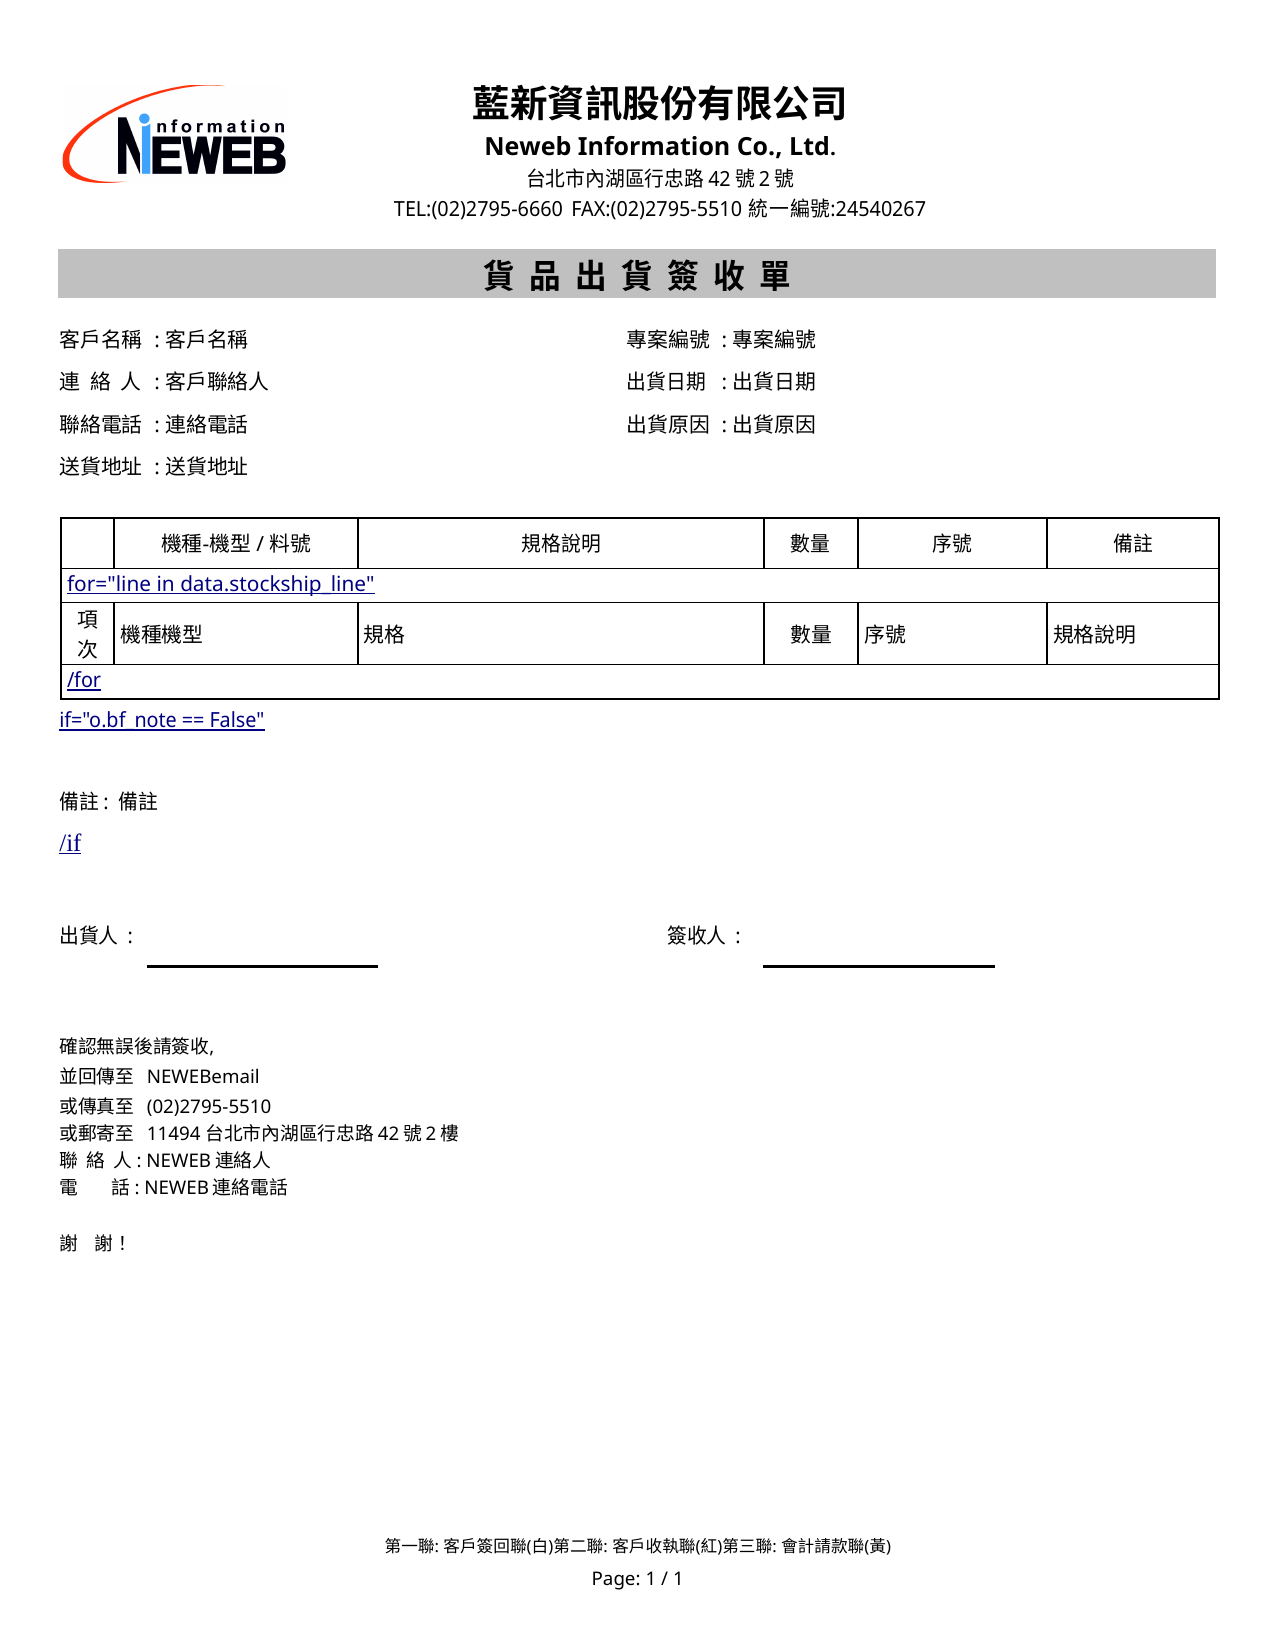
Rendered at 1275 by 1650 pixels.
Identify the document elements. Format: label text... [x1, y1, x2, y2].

table_cell : 出貨原因 [721, 402, 1217, 444]
table_cell 聯 絡 人 : NEWEB連絡人 [59, 1146, 1217, 1173]
text 備註 : 備註 [59, 786, 1216, 816]
table_cell 謝 謝！ [59, 1226, 1217, 1256]
table_header 備註 [1048, 519, 1218, 567]
table_cell 並回傳至 NEWEBemail [59, 1059, 1217, 1088]
table_header : 客戶名稱 [154, 318, 626, 360]
table_cell 電 話 : NEWEB連絡電話 [59, 1173, 1217, 1200]
text if="o.bf_note == False" [59, 705, 1216, 733]
table_cell [721, 444, 1217, 486]
table_cell 出貨原因 [626, 402, 721, 444]
table_cell 或傳真至 (02)2795-5510 [59, 1089, 1217, 1118]
table_cell for="line in data.stockship_line" [62, 569, 1218, 602]
table_header 確認無誤後請簽收, [59, 966, 1217, 1059]
table_header 規格說明 [359, 519, 763, 567]
table_cell [626, 444, 721, 486]
table_cell /for [62, 665, 1218, 698]
table_cell : 送貨地址 [154, 444, 626, 486]
table_header 客戶名稱 [59, 318, 154, 360]
table_cell 項次 [62, 603, 113, 664]
table_cell 規格 [359, 603, 763, 664]
table_header 數量 [765, 519, 857, 567]
table_header 序號 [859, 519, 1046, 567]
table_cell : 客戶聯絡人 [154, 360, 626, 402]
table_cell [59, 1200, 1217, 1226]
picture [62, 85, 286, 183]
table_cell 出貨日期 [626, 360, 721, 402]
text 出貨人 : 簽收人 : [59, 910, 1216, 950]
table_cell 送貨地址 [59, 444, 154, 486]
table_cell 規格說明 [1048, 603, 1218, 664]
table_header 機種-機型 / 料號 [115, 519, 357, 567]
table_cell 數量 [765, 603, 857, 664]
table_cell : 出貨日期 [721, 360, 1217, 402]
text /if [59, 828, 1216, 856]
table_cell : 連絡電話 [154, 402, 626, 444]
table_header : 專案編號 [721, 318, 1217, 360]
table_header [62, 519, 113, 567]
table_cell 序號 [859, 603, 1046, 664]
table_cell 或郵寄至 11494 台北市內湖區行忠路42號2樓 [59, 1119, 1217, 1146]
table_cell 連 絡 人 [59, 360, 154, 402]
table_header 專案編號 [626, 318, 721, 360]
table_cell 機種機型 [115, 603, 357, 664]
table_cell 聯絡電話 [59, 402, 154, 444]
